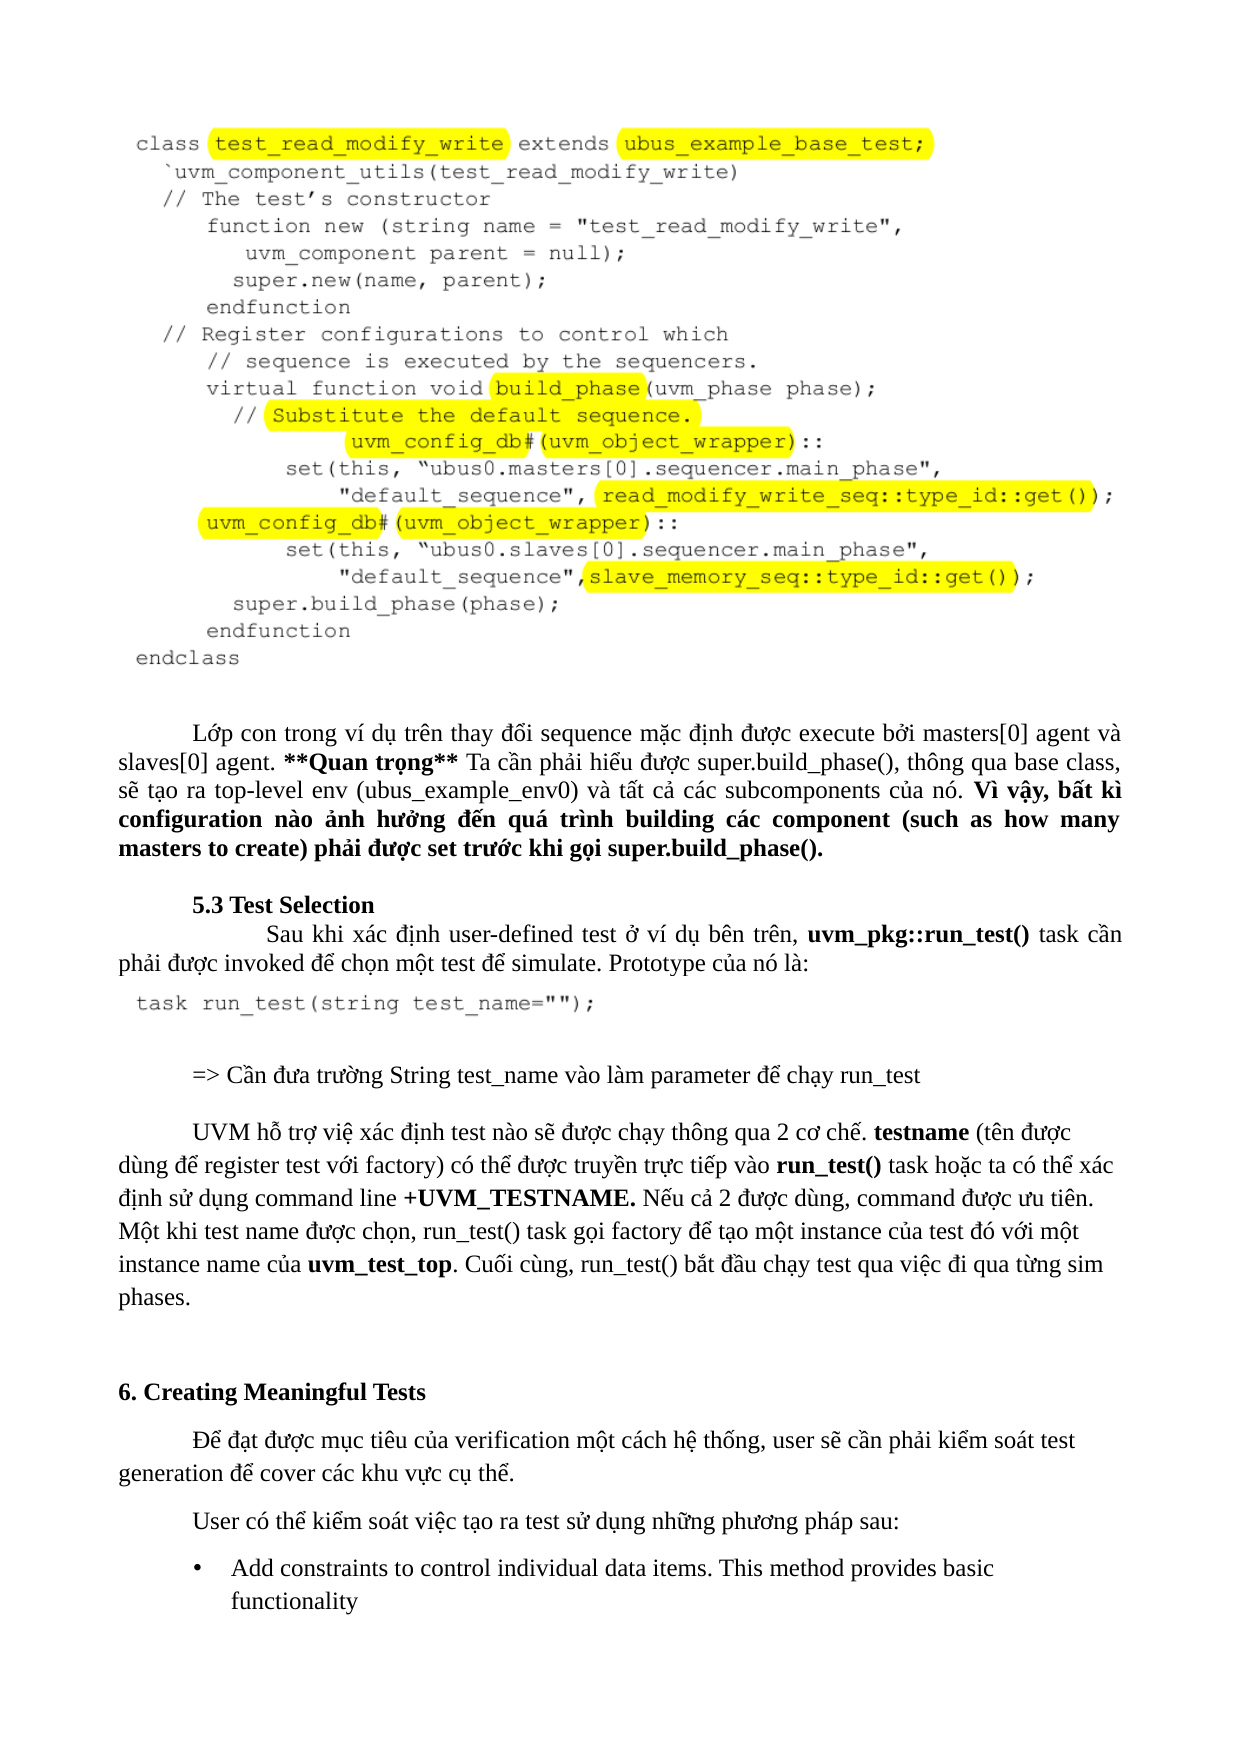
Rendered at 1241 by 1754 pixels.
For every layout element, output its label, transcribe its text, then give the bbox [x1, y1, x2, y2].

text UVM hỗ trợ việ xác định test nào sẽ được chạy thông qua 2 cơ chế. testname (tên được dùng để register test với factory) có thể được truyền trực tiếp vào run_test() task hoặc ta có thể xác định sử dụng command line +UVM_TESTNAME. Nếu cả 2 được dùng, command được ưu tiên. Một khi test name được chọn, run_test() task gọi factory để tạo một instance của test đó với một instance name của uvm_test_top. Cuối cùng, run_test() bắt đầu chạy test qua việc đi qua từng sim phases. [118, 1117, 1122, 1311]
text Lớp con trong ví dụ trên thay đổi sequence mặc định được execute bởi masters[0] agent và slaves[0] agent. **Quan trọng** Ta cần phải hiểu được super.build_phase(), thông qua base class, sẽ tạo ra top-level env (ubus_example_env0) và tất cả các subcomponents của nó. Vì vậy, bất kì configuration nào ảnh hưởng đến quá trình building các component (such as how many masters to create) phải được set trước khi gọi super.build_phase(). [118, 690, 1122, 862]
text 5.3 Test Selection [118, 891, 1122, 919]
picture [118, 976, 1123, 1031]
text Để đạt được mục tiêu của verification một cách hệ thống, user sẽ cần phải kiểm soát test generation để cover các khu vực cụ thể. [118, 1425, 1122, 1487]
list Add constraints to control individual data items. This method provides basic functionality [193, 1553, 1122, 1615]
text => Cần đưa trường String test_name vào làm parameter để chạy run_test [118, 1060, 1122, 1088]
text 6. Creating Meaningful Tests [118, 1377, 1122, 1406]
text User có thể kiểm soát việc tạo ra test sử dụng những phương pháp sau: [118, 1506, 1122, 1534]
text Sau khi xác định user-defined test ở ví dụ bên trên, uvm_pkg::run_test() task cần phải được invoked để chọn một test để simulate. Prototype của nó là: [118, 919, 1122, 976]
picture [118, 118, 1123, 690]
